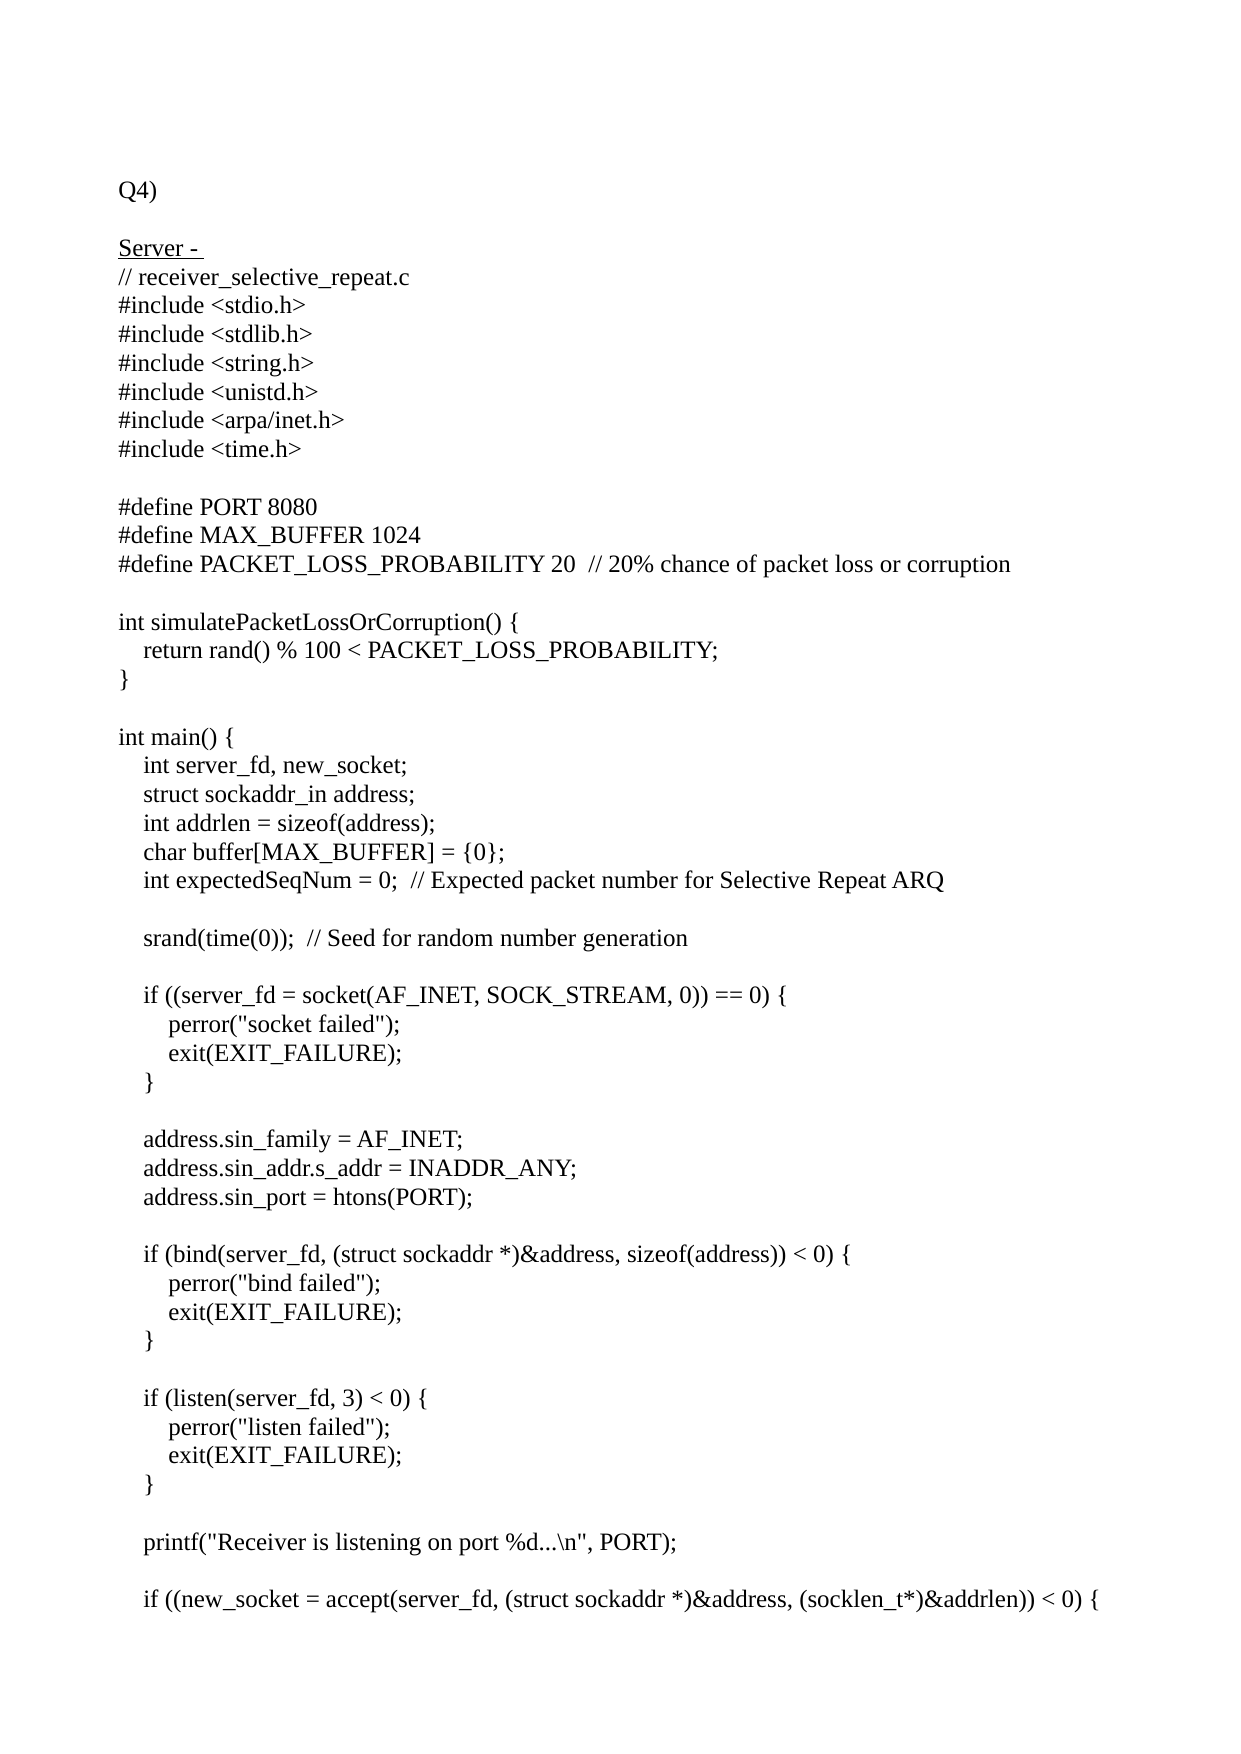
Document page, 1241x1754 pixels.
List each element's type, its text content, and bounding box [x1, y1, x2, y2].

text #include <unistd.h> [118, 377, 1122, 406]
text exit(EXIT_FAILURE); [118, 1038, 1122, 1067]
text address.sin_family = AF_INET; [118, 1124, 1122, 1153]
text if ((new_socket = accept(server_fd, (struct sockaddr *)&address, (socklen_t*)&addrlen)) < 0) { [118, 1584, 1122, 1613]
text int simulatePacketLossOrCorruption() { [118, 607, 1122, 636]
text exit(EXIT_FAILURE); [118, 1297, 1122, 1326]
text exit(EXIT_FAILURE); [118, 1441, 1122, 1469]
text int addrlen = sizeof(address); [118, 808, 1122, 837]
text perror("bind failed"); [118, 1268, 1122, 1297]
text Q4) [118, 176, 1122, 204]
text perror("socket failed"); [118, 1009, 1122, 1038]
text if (listen(server_fd, 3) < 0) { [118, 1383, 1122, 1412]
text // receiver_selective_repeat.c [118, 262, 1122, 291]
text #define PACKET_LOSS_PROBABILITY 20 // 20% chance of packet loss or corruption [118, 549, 1122, 578]
text #define PORT 8080 [118, 492, 1122, 521]
text return rand() % 100 < PACKET_LOSS_PROBABILITY; [118, 636, 1122, 664]
text perror("listen failed"); [118, 1412, 1122, 1441]
text } [118, 1469, 1122, 1498]
text #include <string.h> [118, 348, 1122, 377]
text if ((server_fd = socket(AF_INET, SOCK_STREAM, 0)) == 0) { [118, 981, 1122, 1009]
text #include <stdio.h> [118, 291, 1122, 319]
text srand(time(0)); // Seed for random number generation [118, 923, 1122, 952]
text #define MAX_BUFFER 1024 [118, 521, 1122, 549]
text } [118, 1067, 1122, 1096]
text int main() { [118, 722, 1122, 751]
text int expectedSeqNum = 0; // Expected packet number for Selective Repeat ARQ [118, 866, 1122, 894]
text address.sin_port = htons(PORT); [118, 1182, 1122, 1211]
text struct sockaddr_in address; [118, 779, 1122, 808]
text Server - [118, 233, 1122, 262]
text #include <stdlib.h> [118, 319, 1122, 348]
text } [118, 1326, 1122, 1354]
text address.sin_addr.s_addr = INADDR_ANY; [118, 1153, 1122, 1182]
text int server_fd, new_socket; [118, 751, 1122, 779]
text } [118, 664, 1122, 693]
text printf("Receiver is listening on port %d...\n", PORT); [118, 1527, 1122, 1556]
text char buffer[MAX_BUFFER] = {0}; [118, 837, 1122, 866]
text if (bind(server_fd, (struct sockaddr *)&address, sizeof(address)) < 0) { [118, 1239, 1122, 1268]
text #include <arpa/inet.h> [118, 406, 1122, 434]
text #include <time.h> [118, 434, 1122, 463]
